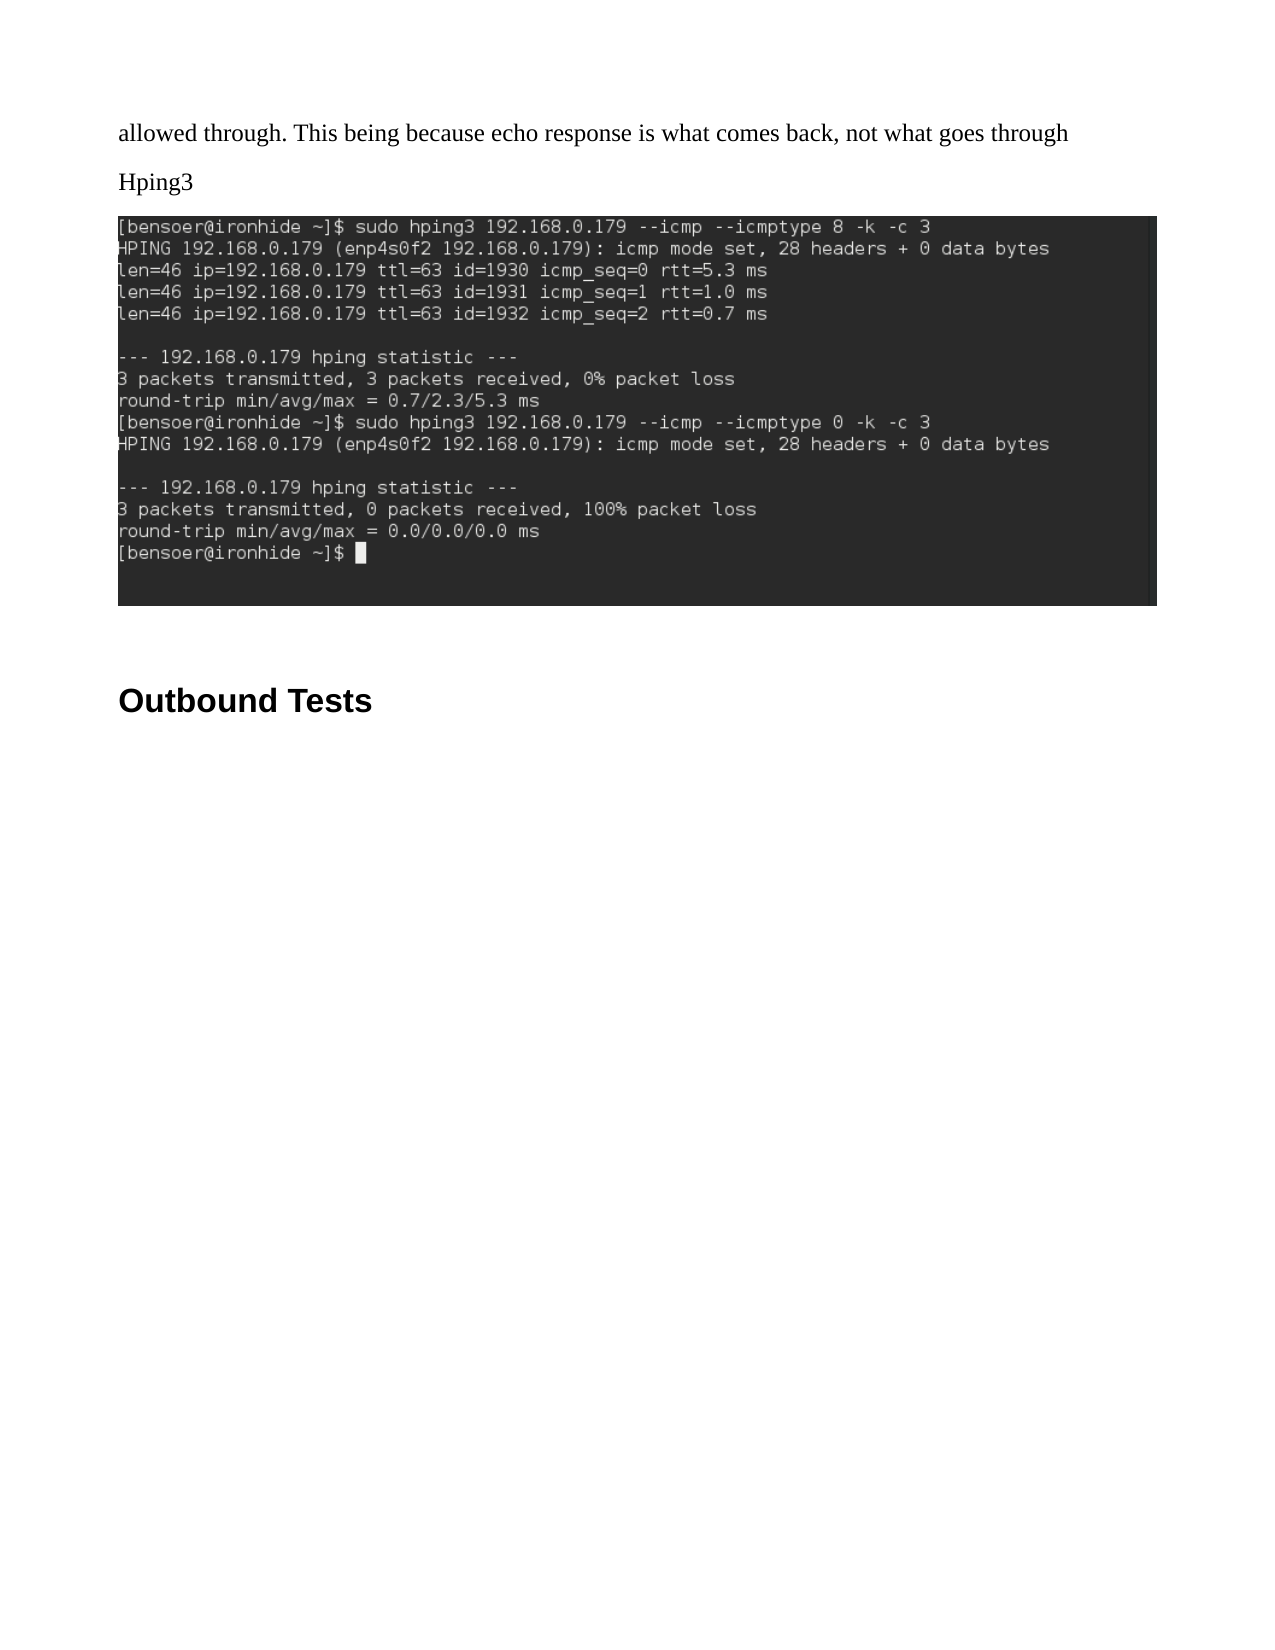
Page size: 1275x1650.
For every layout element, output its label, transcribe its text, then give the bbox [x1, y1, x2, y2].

text Hping3 [118, 167, 1157, 196]
picture [118, 216, 1157, 606]
text allowed through. This being because echo response is what comes back, not what goes through [118, 118, 1157, 147]
subtitle Outbound Tests [118, 681, 1157, 720]
